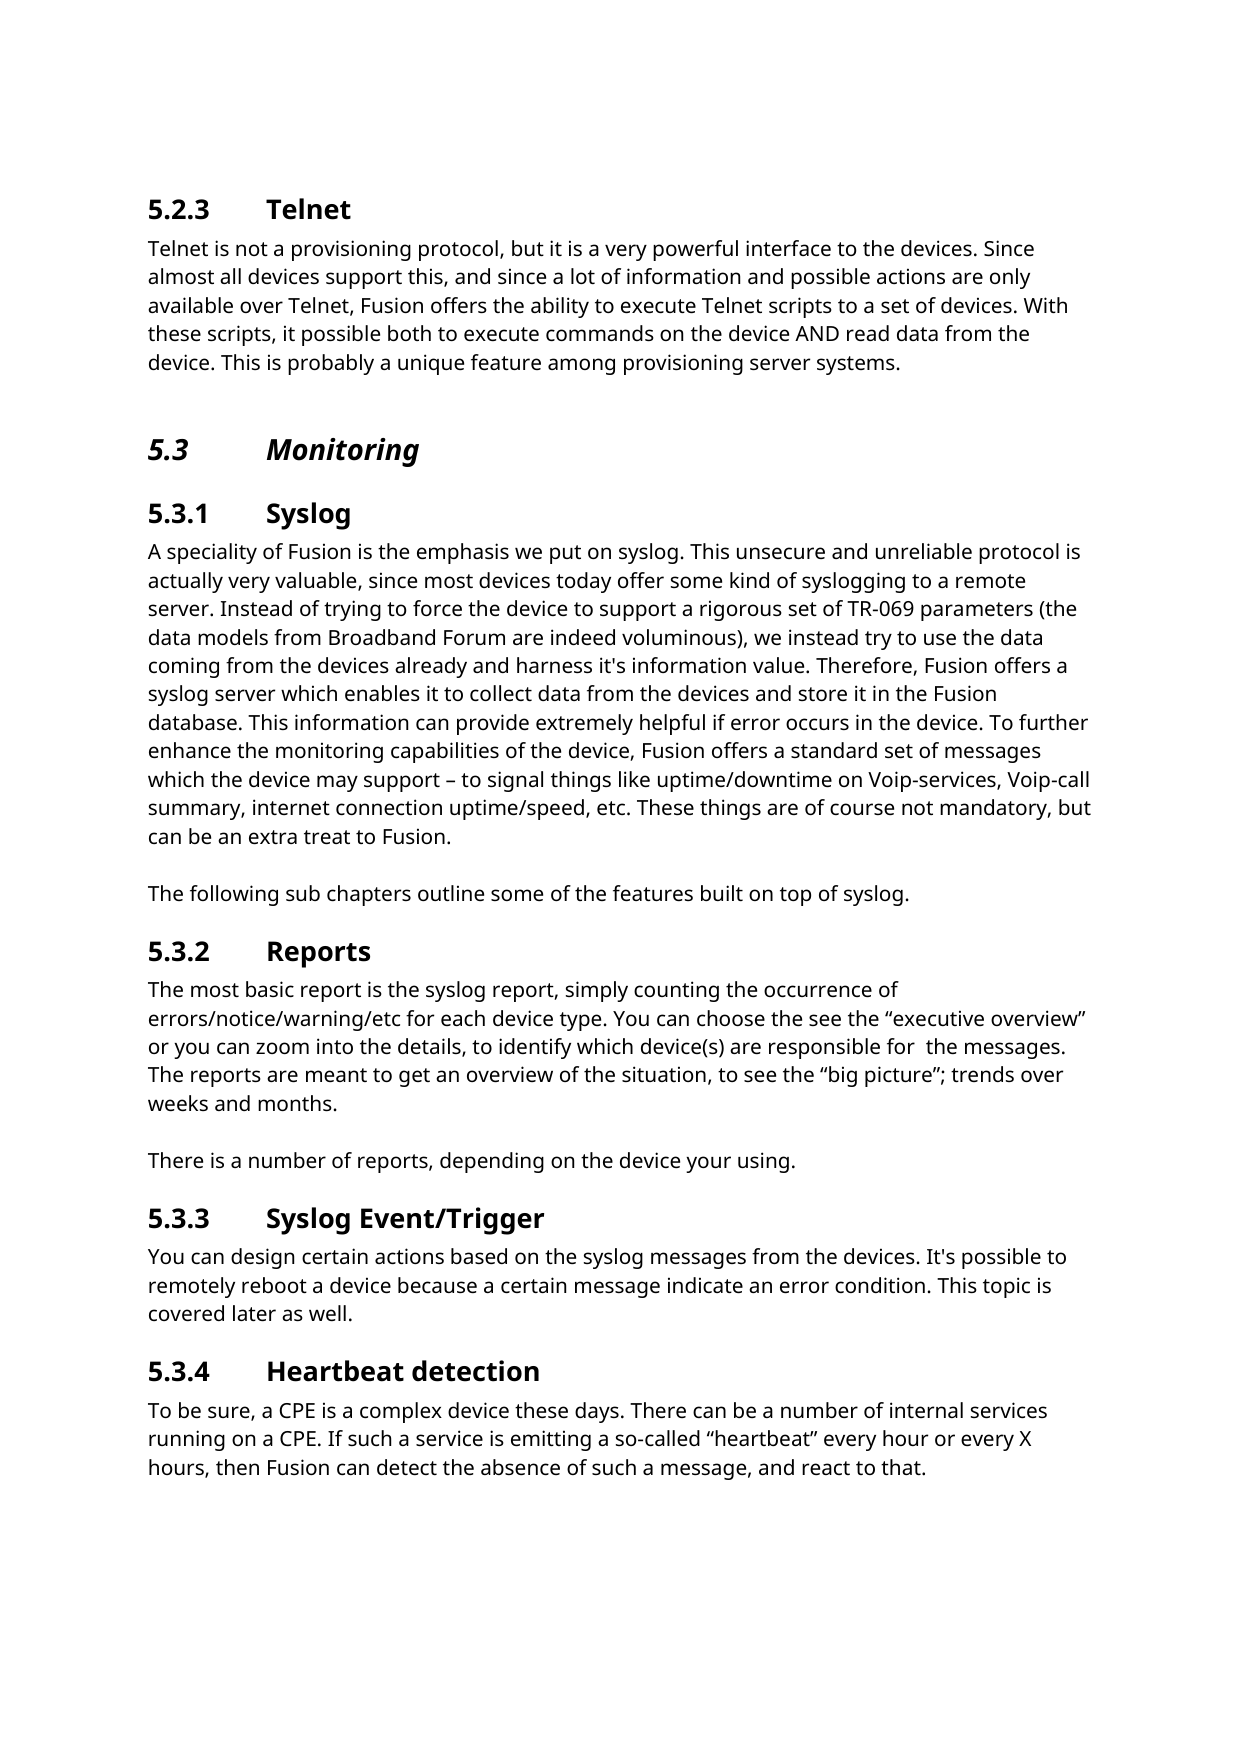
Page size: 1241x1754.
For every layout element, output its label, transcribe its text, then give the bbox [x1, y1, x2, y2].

subtitle Heartbeat detection [148, 1353, 1092, 1389]
subtitle Syslog [148, 494, 1092, 531]
text To be sure, a CPE is a complex device these days. There can be a number of internal services running on a CPE. If such a service is emitting a so-called “heartbeat” every hour or every X hours, then Fusion can detect the absence of such a message, and react to that. [148, 1396, 1092, 1481]
text A speciality of Fusion is the emphasis we put on syslog. This unsecure and unreliable protocol is actually very valuable, since most devices today offer some kind of syslogging to a remote server. Instead of trying to force the device to support a rigorous set of TR-069 parameters (the data models from Broadband Forum are indeed voluminous), we instead try to use the data coming from the devices already and harness it's information value. Therefore, Fusion offers a syslog server which enables it to collect data from the devices and store it in the Fusion database. This information can provide extremely helpful if error occurs in the device. To further enhance the monitoring capabilities of the device, Fusion offers a standard set of messages which the device may support – to signal things like uptime/downtime on Voip-services, Voip-call summary, internet connection uptime/speed, etc. These things are of course not mandatory, but can be an extra treat to Fusion. [148, 537, 1092, 850]
subtitle Reports [148, 932, 1092, 969]
text There is a number of reports, depending on the device your using. [148, 1146, 1092, 1174]
subtitle Syslog Event/Trigger [148, 1199, 1092, 1236]
text The most basic report is the syslog report, simply counting the occurrence of errors/notice/warning/etc for each device type. You can choose the see the “executive overview” or you can zoom into the details, to identify which device(s) are responsible for the messages. The reports are meant to get an overview of the situation, to see the “big picture”; trends over weeks and months. [148, 975, 1092, 1117]
subtitle Telnet [148, 191, 1092, 228]
text Telnet is not a provisioning protocol, but it is a very powerful interface to the devices. Since almost all devices support this, and since a lot of information and possible actions are only available over Telnet, Fusion offers the ability to execute Telnet scripts to a set of devices. With these scripts, it possible both to execute commands on the device AND read data from the device. This is probably a unique feature among provisioning server systems. [148, 234, 1092, 376]
text The following sub chapters outline some of the features built on top of syslog. [148, 879, 1092, 907]
text You can design certain actions based on the syslog messages from the devices. It's possible to remotely reboot a device because a certain message indicate an error condition. This topic is covered later as well. [148, 1242, 1092, 1328]
subtitle Monitoring [148, 429, 1092, 469]
